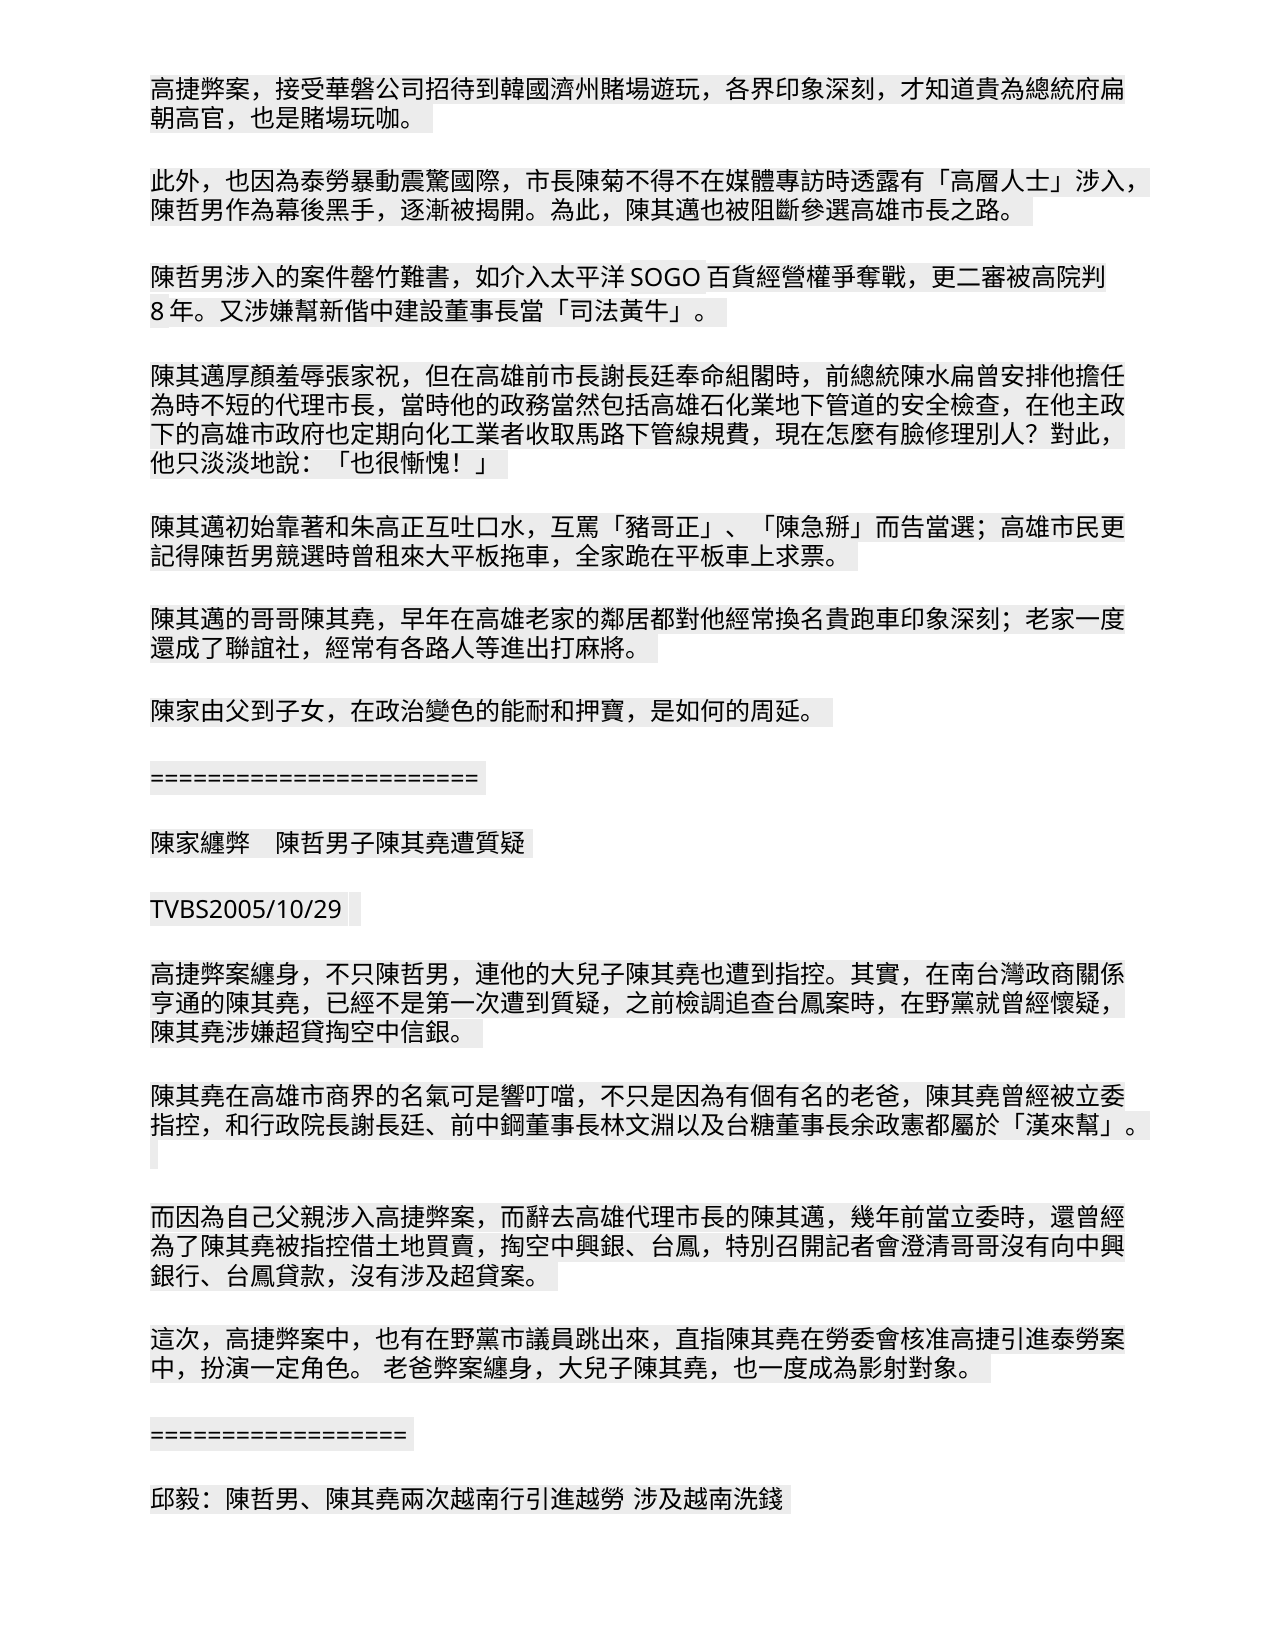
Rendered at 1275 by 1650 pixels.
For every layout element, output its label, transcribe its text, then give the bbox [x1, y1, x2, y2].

text 隨手找一些剪報及資料，讓大家溫故知新。 台灣政治之骯髒齷齪與貪婪，卻又大獲全勝，大好人變大惡棍，人渣變英雄，變暖男，變民主鬥士，我很無言。 至於國民黨，除了韓國瑜、洪秀柱等極少數人之外，其他幾乎都是在打假球；他們跟綠營其實是利益共同體。 台灣就像一塊肥肉，藍綠分而食之。過去是國民黨吃肉，民進黨喝湯，現在是民進整隻全吃，吐一點骨頭讓國民黨啃。誰真心想打破這個分贓宿命，誰就會像韓國瑜一樣，被打成過街老鼠，全民喊打。 陳真 2020. 07. 08. ==================== 邱毅『談天論地話縱橫』 2020年7月2日 蔡英文提名陳菊掌監院，明著就是要向大眾傳遞三個訊息： 一是蔡英文已是大權一把抓，趙孟可貴之，亦可賤之，老娘想用什麼人，坐什麼位子，天下人都必須俯伏聽命，五體投地，三呼萬歲。 二是監察院自此成為體制內最大的東廠，藍營執政的縣市首長和大小官員，日後該知道應效忠誰、聽命誰。藍營在2018年九合一選戰的勝果，從今爾後完全沒收，韓國瑜被罷免後，若還想露臉出頭，監察院就等著大刑伺候你。 三是別再扯蔡英文的「假博士問題」，即使有什麼積極証據，監察院也會吃掉案子，那個法官檢察官敢插手此案，監察院就會找上誰，包準讓你倒霉透頂，當然陳菊的那些大小弊案也要湮消雲散了。 總之，蔡英文這個人事命令就是宣布台灣走進「獨裁體制」，從此貪腐當道，貪官橫行，群魔亂舞。我始終納悶的是，這樣一個獨裁與貪腐並行的政權，卻還能得到廣大年輕人的支持擁戴，這個世界是不是已經瘋狂了呢？ =============== 邱毅『談天論地話縱橫』 2017年11月14日 獵雷艦弊案越滾越大，藍綠都被捲入，成為政治角力的另一個新戰場。 慶富造船的老板叫陳慶男，這家公司原承造遠洋漁船，並做些漁產加工的活，後來發現軍中和海巡署的造艦獲利大的多，便積極投入政商關係的運作。 高雄有個政商勾結的團体，叫《漢來幫》，龍頭老大是陳水扁的核心幕僚長陳哲男，陳哲男的兩個兒子，陳其堯從商，陳其邁從政，外界都稱陳哲男父子是陳水扁的《分身》，陳慶男就靠出錢出力拍馬屁討歡心，經由陳哲男搭上了陳水扁。因為有了陳水扁這層關係，陳慶男進入海軍核心，造艦標案也就《芝麻開門》了！ 高雄在地勢力方面，陳慶男前面壓寶謝長廷，後來轉抱陳菊大腿。在陳水扁當權時期，陳慶男在軍中呼風喚雨，得標不斷，財源滾滾，也大筆大筆奉献獻給主子陳水扁，連扁子的特殊愛好(按：指嫖妓)，也照料的周周全全。 在陳水扁父子的貪污洗錢案中，陳慶男是關键角色，我蒐集了完整證據交給特偵組，结果没有下文，後來知道陳慶男拉攏了簡良鑑。 簡良鑑活躍於高屏地區，初始是王金平的人，後來成了馬英九後援會的積極分子，也經營了馬英九旁邊的一些要員，靠著簡良鑑的關係，陳慶男不僅逃過了陳水扁案的司法追查，而且還延續了他在軍中吃香喝辣的政商關係。現在回想起來，我在扁執政時被追殺迫害，馬執政時也很多人莫名其妙的討厭我，應該就是擋人財路惹的禍吧！ 現在陳慶男的政治靠山自然是蔡英文和陳菊，順著這個線索挖下去，相信更多臭不可聞的黑幕會不斷曝光出來。 ============= 毒舌飆罵從不反省 陳其邁厚顏護Ａ錢老爸 《周刊王》 2014/08/20 高雄氣爆案，綠營精心政治算計後，開始分進合擊炮打中央，立委陳其邁首先開火，他毒舌罵功一流，罵走了經濟部長張家祝，但高雄市民仍在水深火熱之中！ 父親節前夕，立法院審查自由經濟示範區特別條例草案，到會備詢的張家祝卻不知以陳其邁為首的一批綠委，早已磨刀霍霍！ 陳其邁搶下麥克風厲聲痛責張家祝：「從災害發生到現在你進災區幾次？今天頭七公祭，經濟部長還有心坐在這裡，你是人嗎？」這種極盡羞辱的詞語，一連說了數次；他還說，「忙著把所有責任推給地方，除8月2日到鳳山指揮所之外，你什麼時候去過災區？」 冷血羞辱 罵走部長 陳其邁疾言厲色地說，「冷血部長還在這裡，穩如泰山、談笑自若。」張家祝一臉鐵青，步出會場。隨即向行政院江宜樺院長請辭。 照理說能以大是大非質疑別人，本身要行得正坐得端，但這樣的標準，對陳其邁父子而言，似乎早被視若無物，也難怪有人看到他張狂的行徑，忍不住要他「管好爸爸」。 父親當官 涉數弊案 陳其邁的爸爸就是前總統府副祕書長陳哲男，在扁朝執政時穿梭政商之間，充當司法黃牛，為陳水扁謀政治和金錢利益，同時不忘把錢放進自己口袋。陳弊案纏身，2005年因涉及高捷弊案，接受華磐公司招待到韓國濟州賭場遊玩，各界印象深刻，才知道貴為總統府扁朝高官，也是賭場玩咖。 此外，也因為泰勞暴動震驚國際，市長陳菊不得不在媒體專訪時透露有「高層人士」涉入，陳哲男作為幕後黑手，逐漸被揭開。為此，陳其邁也被阻斷參選高雄市長之路。 陳哲男涉入的案件罄竹難書，如介入太平洋SOGO百貨經營權爭奪戰，更二審被高院判8年。又涉嫌幫新偕中建設董事長當「司法黃牛」。 陳其邁厚顏羞辱張家祝，但在高雄前市長謝長廷奉命組閣時，前總統陳水扁曾安排他擔任為時不短的代理市長，當時他的政務當然包括高雄石化業地下管道的安全檢查，在他主政下的高雄市政府也定期向化工業者收取馬路下管線規費，現在怎麼有臉修理別人？對此，他只淡淡地說：「也很慚愧！」 陳其邁初始靠著和朱高正互吐口水，互罵「豬哥正」、「陳急掰」而告當選；高雄市民更記得陳哲男競選時曾租來大平板拖車，全家跪在平板車上求票。 陳其邁的哥哥陳其堯，早年在高雄老家的鄰居都對他經常換名貴跑車印象深刻；老家一度還成了聯誼社，經常有各路人等進出打麻將。 陳家由父到子女，在政治變色的能耐和押寶，是如何的周延。 ======================= 陳家纏弊 陳哲男子陳其堯遭質疑 TVBS2005/10/29 高捷弊案纏身，不只陳哲男，連他的大兒子陳其堯也遭到指控。其實，在南台灣政商關係亨通的陳其堯，已經不是第一次遭到質疑，之前檢調追查台鳳案時，在野黨就曾經懷疑，陳其堯涉嫌超貸掏空中信銀。 陳其堯在高雄市商界的名氣可是響叮噹，不只是因為有個有名的老爸，陳其堯曾經被立委指控，和行政院長謝長廷、前中鋼董事長林文淵以及台糖董事長余政憲都屬於「漢來幫」。 而因為自己父親涉入高捷弊案，而辭去高雄代理市長的陳其邁，幾年前當立委時，還曾經為了陳其堯被指控借土地買賣，掏空中興銀、台鳳，特別召開記者會澄清哥哥沒有向中興銀行、台鳳貸款，沒有涉及超貸案。 這次，高捷弊案中，也有在野黨市議員跳出來，直指陳其堯在勞委會核准高捷引進泰勞案中，扮演一定角色。 老爸弊案纏身，大兒子陳其堯，也一度成為影射對象。 ================== 邱毅：陳哲男、陳其堯兩次越南行引進越勞 涉及越南洗錢 記者楊昇儒/台北報導 【2005/10/30 聯合晚報】 針對高雄地檢署今天發布新聞稿，證實雙陳與劉炳偉確有一起前往泰國、韓國，而且費用是華永毅公司招待。無黨籍立委邱毅上午召開記者會，呼籲檢調立刻公布陳哲男、陳敏賢以及陳哲男的兒子陳其堯在91年兩次越南行的內容；他直指雙陳兩次去越南，就是為了台灣高鐵引進越勞，其中也涉及到越南洗錢。 邱毅還指出，陳水扁總統的「御飯團」的飯頭：總統府副秘書長馬永成也現形了，總統府辦公室主任陳文宗日前召開記者會，就不經意把馬永成透露了，指勞委會批准高捷可以引進外勞的公文，轉呈給總統府，就是馬永成看的。 邱毅指出，高雄地檢署上午發布新聞稿，終於證實雙陳與劉炳偉在91年7月6日前往泰國、91年11月1日前往韓國，而且費用是華磐子公司華永毅支付的，其實高捷專案小組早就查出來了，但檢調卻一直沒說實話。 邱毅痛批檢調單位根本就是一直在保護陳哲男，要不然陳哲男先前說他是自費出國，說他跟陳敏賢不熟，還說不認識王彩碧，檢調當時為何不說話？是不敢說，還是要保護誰？現在都是國會、媒體查到哪，檢調才跟到哪。 邱毅接著爆料指出，雙陳在91年還有兩次的越南行，陳哲男的兒子陳其堯也有去，他們去就是為了高鐵引進越勞，勞委會後來也在92年6月26日同意高鐵可引進越勞；雙陳兩次越南行有去過當地的胡志明市跟蜆港，這跟洗錢也有關係。 ==================== 邱毅『談天論地話縱橫』 2020年6月30日 高雄市長補選一戰，國民黨只有以「為韓國瑜討回公道」為訴求，才有贏的可能。 補選不同於一般選舉，投票率偏低，能有五成投票率就很不錯了，陳其邁不一定能超過其上次得到的74萬票，因此只要催出韓國瑜基本盤的60萬票，兩者的差距就已縮小在10萬票之內。 陳其邁父兄都是台灣的黑金典型人物，陳其邁憑借其父兄在政壇扶搖直上，不可能不沾染塵埃，因此若雙方差距壓縮在十萬票以內時，一個正確精準的打擊點就可能翻盤，李眉蓁就可能扭轉戰局反敗為勝。 民進黨擅長選舉，當然懂得我上述所說的個中三昧，而這也是可能打敗陳其邁的唯一戰術。所以綠營排山倒海的批評韓國瑜，就是要誘使李眉蓁切割韓國瑜。現在看起來，陳其邁的戰術還收到一定效果，國民黨迄今不敢打出「為韓國瑜討回公道」的訴求。 當國民黨已陷入被動，跟隨陳其邁的選舉節奏起舞，這場選戰中的李眉蓁淪為配角，最後不僅拿不到韓國瑜基本盤的六十萬票，還可能輸的更慘，慘到再無翻身的可能。 政治人物沒有完美的，也就是說必然有優勢和劣勢，民進黨很懂選舉操作，它越怕誰，就會全面先攻擊誰。偏偏國民黨軟弱玻璃心，往往跟著民進黨節奏起舞，切割這個，冷處理那個，最後陷入被動局面成為輸家。 2018年韓國瑜會贏，一則民進黨輕視他，掉以輕心，以為穩紮穩打就勝券在握。二則韓國瑜採取主動，打出自己的風格，所以一舉拿下89萬票勝選。只是後來的大選，特定媒體造神過度，韓國瑜又陷入國民黨的窠臼，選戰越打越保守，韓國瑜越來越不像韓國瑜，最後當然慘敗收場，在高雄得票數掉到61萬票。 李眉蓁這一仗很難打，也很好打。難打在於起步晚，知名度低，根本打不出個人風格，因此缺乏吸引力。好打在於民進黨攻擊韓國瑜太過，罷免票高達93萬票，但「一鼓作氣、再而衰、三而竭」，攻擊過度，也會激起同情，加上許崑源墜樓自殺的悲情效果，只要強調「為韓國瑜討回公道」，不再東怕西怕，至少可保住基本盤，陳其邁便可能再輸一次。 [150, 75, 1125, 1549]
